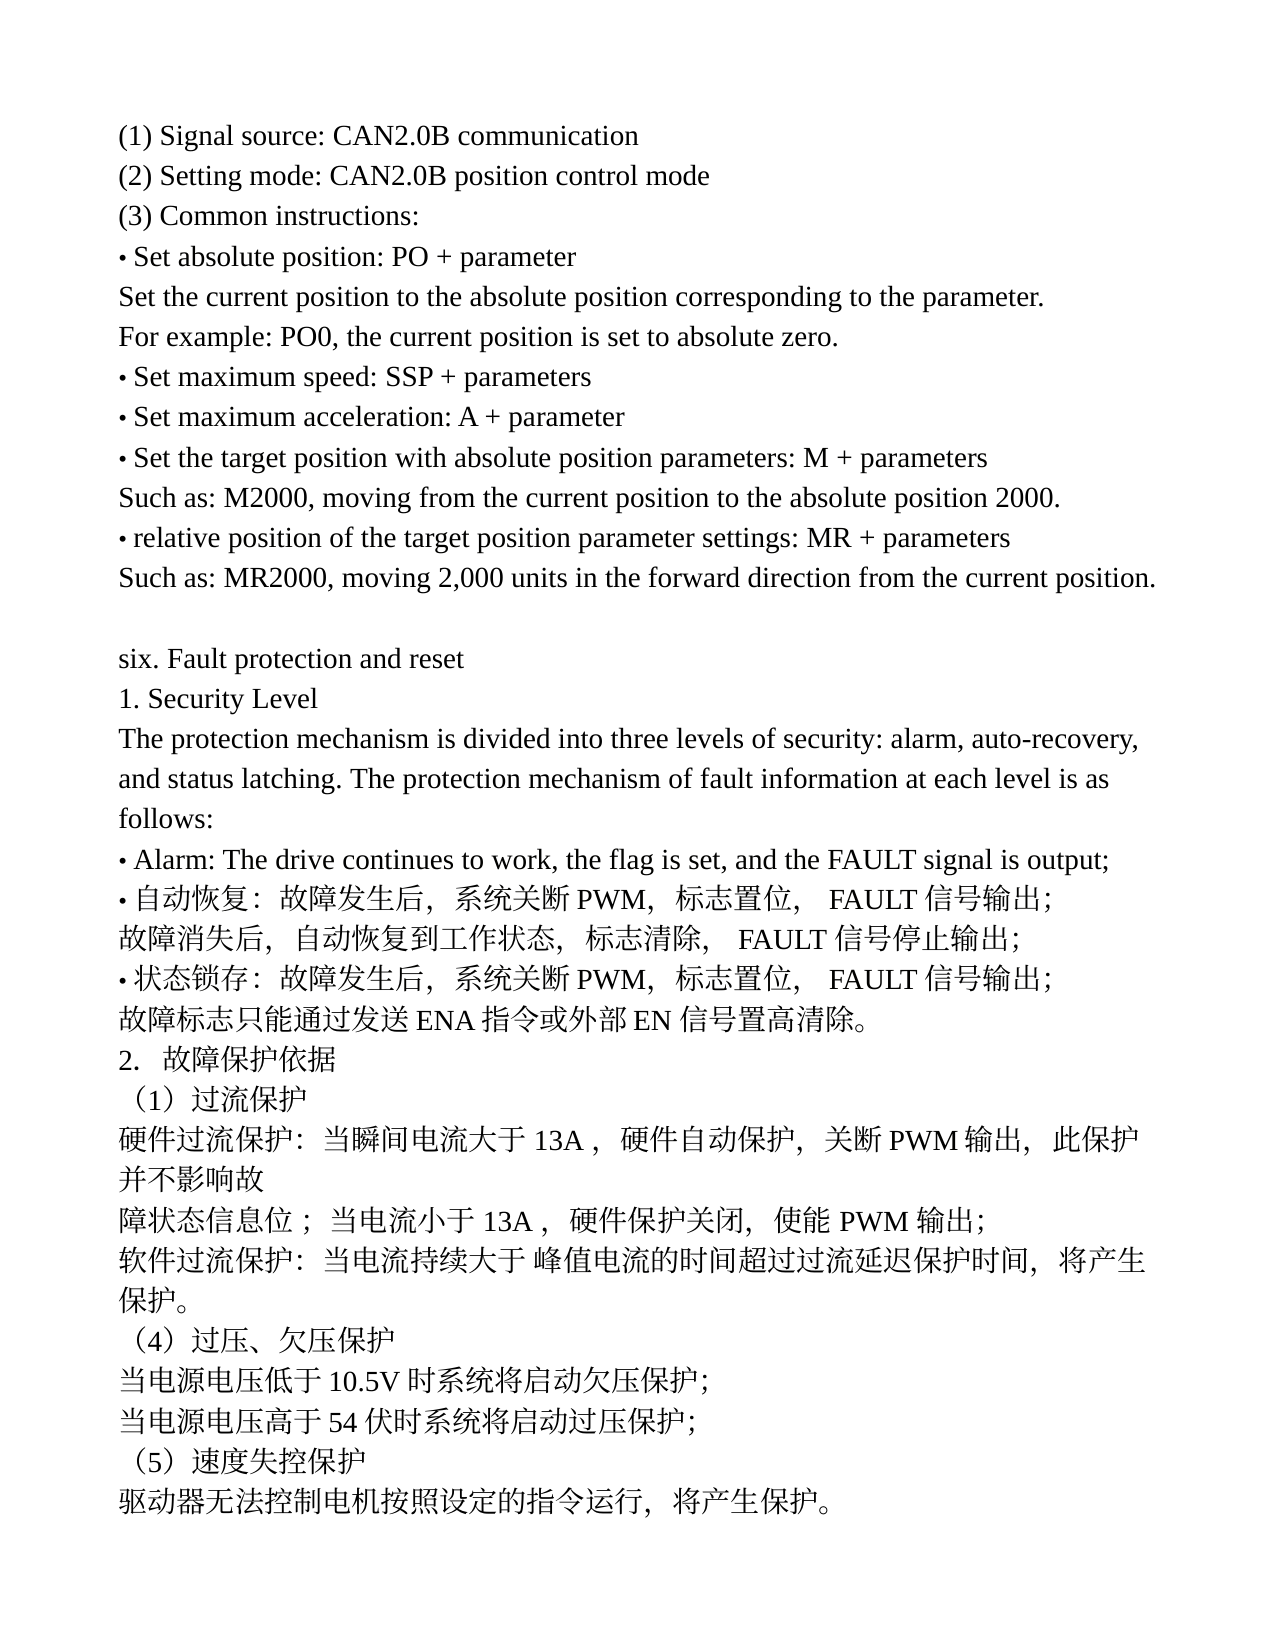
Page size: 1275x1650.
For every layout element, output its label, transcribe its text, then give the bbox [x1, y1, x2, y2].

text 1. Security Level [118, 681, 1157, 714]
text （5）速度失控保护 [118, 1445, 1157, 1478]
text • 状态锁存：故障发生后，系统关断PWM，标志置位， FAULT 信号输出； [118, 962, 1157, 996]
text Such as: M2000, moving from the current position to the absolute position 2000. [118, 480, 1157, 513]
text • 自动恢复：故障发生后，系统关断PWM，标志置位， FAULT 信号输出； [118, 882, 1157, 916]
text (2) Setting mode: CAN2.0B position control mode [118, 158, 1157, 192]
text 障状态信息位 ；当电流小于 13A ，硬件保护关闭，使能 PWM 输出； [118, 1204, 1157, 1237]
text For example: PO0, the current position is set to absolute zero. [118, 319, 1157, 353]
text （1）过流保护 [118, 1083, 1157, 1117]
text 硬件过流保护：当瞬间电流大于 13A ，硬件自动保护，关断PWM输出，此保护并不影响故 [118, 1123, 1157, 1197]
text • relative position of the target position parameter settings: MR + parameters [118, 520, 1157, 554]
text • Set absolute position: PO + parameter [118, 239, 1157, 272]
text 故障标志只能通过发送ENA 指令或外部EN 信号置高清除。 [118, 1003, 1157, 1036]
text • Set the target position with absolute position parameters: M + parameters [118, 440, 1157, 473]
text 故障消失后，自动恢复到工作状态，标志清除， FAULT 信号停止输出； [118, 922, 1157, 956]
text The protection mechanism is divided into three levels of security: alarm, auto-recovery, and status latching. The protection mechanism of fault information at each level is as follows: [118, 721, 1157, 835]
text （4）过压、欠压保护 [118, 1324, 1157, 1358]
text Set the current position to the absolute position corresponding to the parameter. [118, 279, 1157, 312]
text six. Fault protection and reset [118, 641, 1157, 674]
text 软件过流保护：当电流持续大于 峰值电流的时间超过过流延迟保护时间，将产生保护。 [118, 1244, 1157, 1318]
text 当电源电压高于54 伏时系统将启动过压保护； [118, 1405, 1157, 1438]
text • Set maximum speed: SSP + parameters [118, 359, 1157, 393]
text • Alarm: The drive continues to work, the flag is set, and the FAULT signal is output; [118, 842, 1157, 875]
text 驱动器无法控制电机按照设定的指令运行，将产生保护。 [118, 1485, 1157, 1519]
text 2．故障保护依据 [118, 1043, 1157, 1076]
text 当电源电压低于10.5V 时系统将启动欠压保护； [118, 1364, 1157, 1398]
text (3) Common instructions: [118, 198, 1157, 232]
text Such as: MR2000, moving 2,000 units in the forward direction from the current position. [118, 560, 1157, 594]
text • Set maximum acceleration: A + parameter [118, 399, 1157, 433]
text (1) Signal source: CAN2.0B communication [118, 118, 1157, 152]
